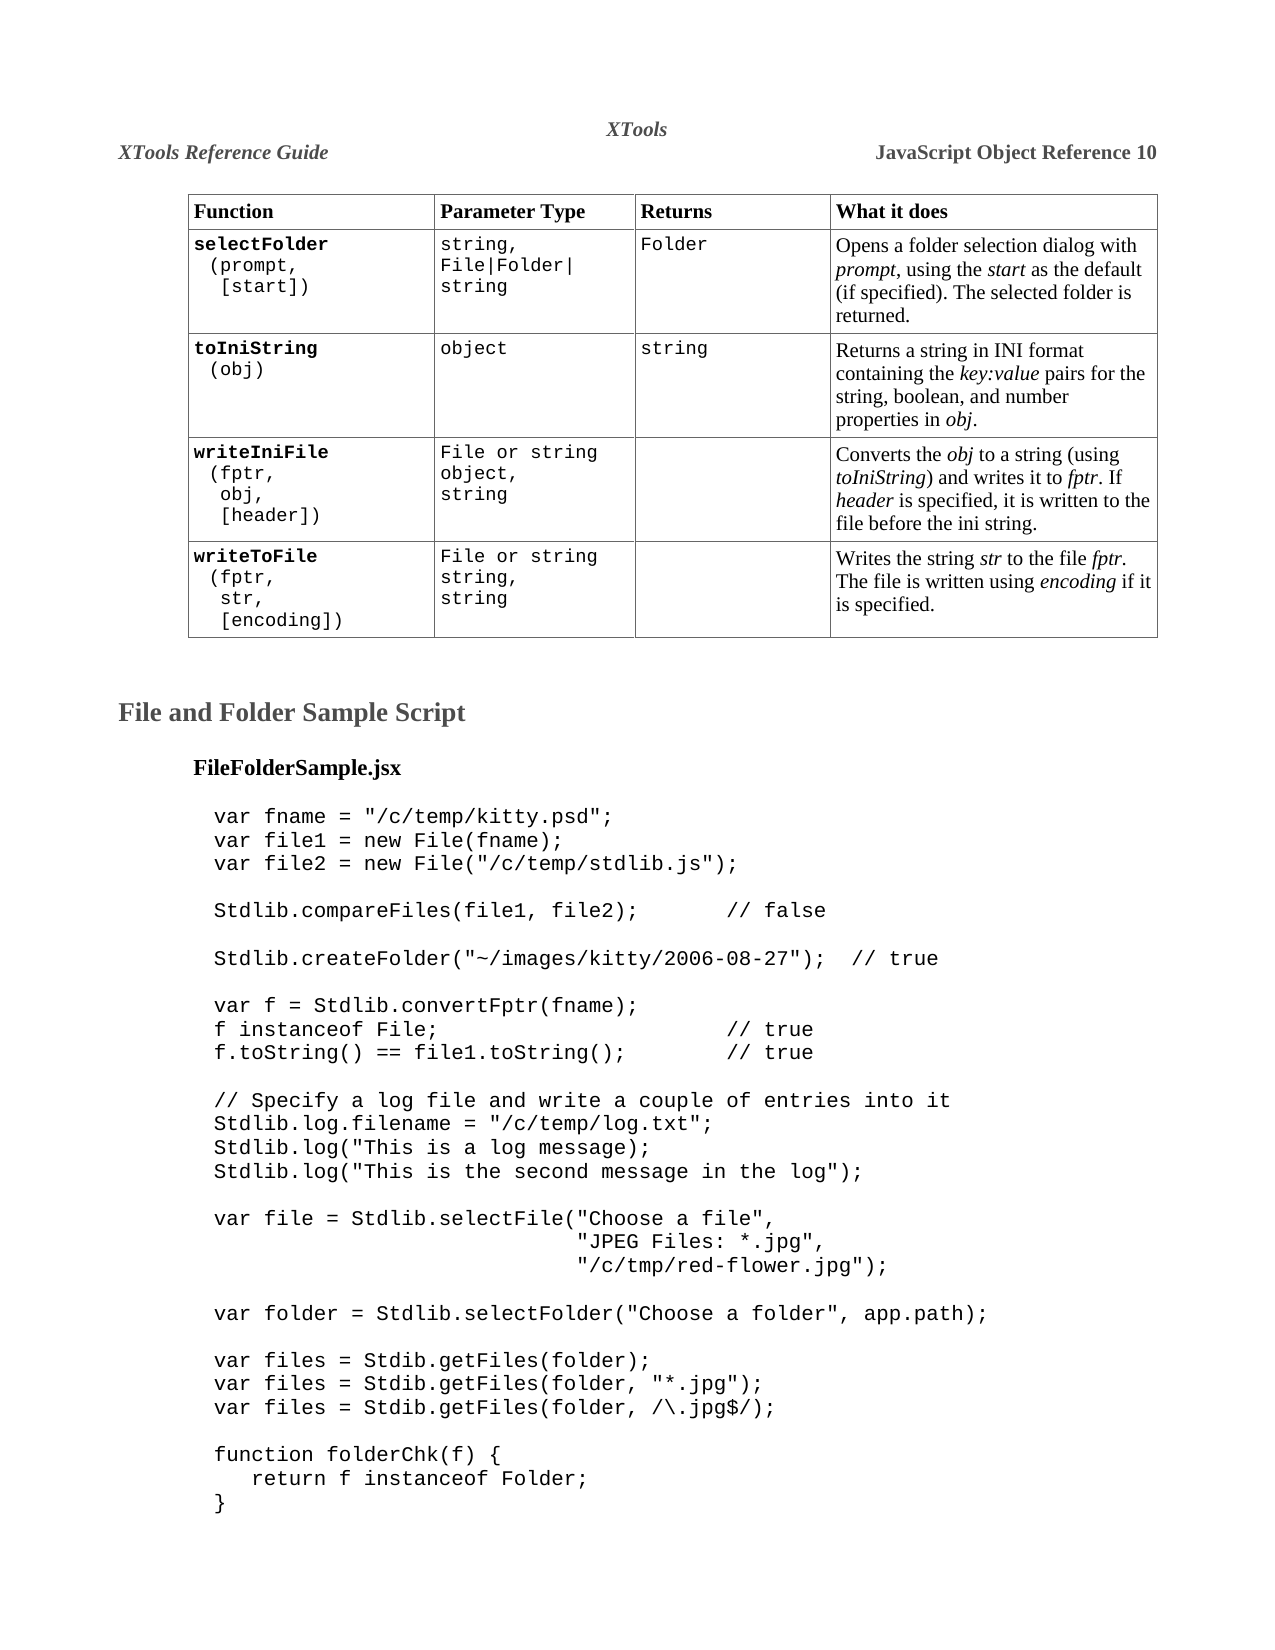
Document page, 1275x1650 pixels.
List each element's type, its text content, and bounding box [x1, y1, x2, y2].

text Stdlib.createFolder("~/images/kitty/2006-08-27"); // true [213, 948, 1157, 971]
text return f instanceof Folder; [213, 1468, 1157, 1492]
table_header What it does [831, 195, 1157, 229]
text var fname = "/c/temp/kitty.psd"; [213, 806, 1157, 829]
text f instanceof File; // true [213, 1019, 1157, 1042]
text var file = Stdlib.selectFile("Choose a file", [213, 1208, 1157, 1232]
table_header Function [189, 195, 434, 229]
table_cell writeIniFile (fptr, obj, [header]) [189, 438, 434, 541]
text Stdlib.compareFiles(file1, file2); // false [213, 901, 1157, 924]
text File and Folder Sample Script [118, 697, 1157, 727]
text "JPEG Files: *.jpg", [213, 1232, 1157, 1255]
table_cell selectFolder (prompt, [start]) [189, 230, 434, 333]
text var files = Stdib.getFiles(folder, "*.jpg"); [213, 1373, 1157, 1397]
text Stdlib.log("This is the second message in the log"); [213, 1161, 1157, 1184]
text var file1 = new File(fname); [213, 829, 1157, 853]
table_cell Opens a folder selection dialog with prompt, using the start as the default (if specified). The selected folder is returned. [831, 230, 1157, 333]
table_header Returns [636, 195, 830, 229]
table_cell Returns a string in INI format containing the key:value pairs for the string, boolean, and number properties in obj. [831, 334, 1157, 437]
text var files = Stdib.getFiles(folder, /\.jpg$/); [213, 1397, 1157, 1421]
table_cell string, File|Folder|string [435, 230, 634, 333]
text var f = Stdlib.convertFptr(fname); [213, 995, 1157, 1019]
table_cell [636, 438, 830, 541]
table_cell File or string object, string [435, 438, 634, 541]
table_cell Folder [636, 230, 830, 333]
text var folder = Stdlib.selectFolder("Choose a folder", app.path); [213, 1302, 1157, 1326]
table_cell toIniString (obj) [189, 334, 434, 437]
table_cell string [636, 334, 830, 437]
text } [213, 1492, 1157, 1515]
text var file2 = new File("/c/temp/stdlib.js"); [213, 853, 1157, 877]
table_cell File or string string, string [435, 542, 634, 637]
table_header Parameter Type [435, 195, 634, 229]
table_cell Converts the obj to a string (using toIniString) and writes it to fptr. If header is specified, it is written to the file before the ini string. [831, 438, 1157, 541]
table_cell [636, 542, 830, 637]
text // Specify a log file and write a couple of entries into it [213, 1090, 1157, 1113]
text Stdlib.log.filename = "/c/temp/log.txt"; [213, 1113, 1157, 1137]
text f.toString() == file1.toString(); // true [213, 1042, 1157, 1066]
text "/c/tmp/red-flower.jpg"); [213, 1255, 1157, 1279]
text FileFolderSample.jsx [192, 755, 1157, 781]
text Stdlib.log("This is a log message); [213, 1137, 1157, 1161]
table_cell object [435, 334, 634, 437]
table_cell writeToFile (fptr, str, [encoding]) [189, 542, 434, 637]
text var files = Stdib.getFiles(folder); [213, 1350, 1157, 1373]
table_cell Writes the string str to the file fptr. The file is written using encoding if it is specified. [831, 542, 1157, 637]
text function folderChk(f) { [213, 1444, 1157, 1468]
